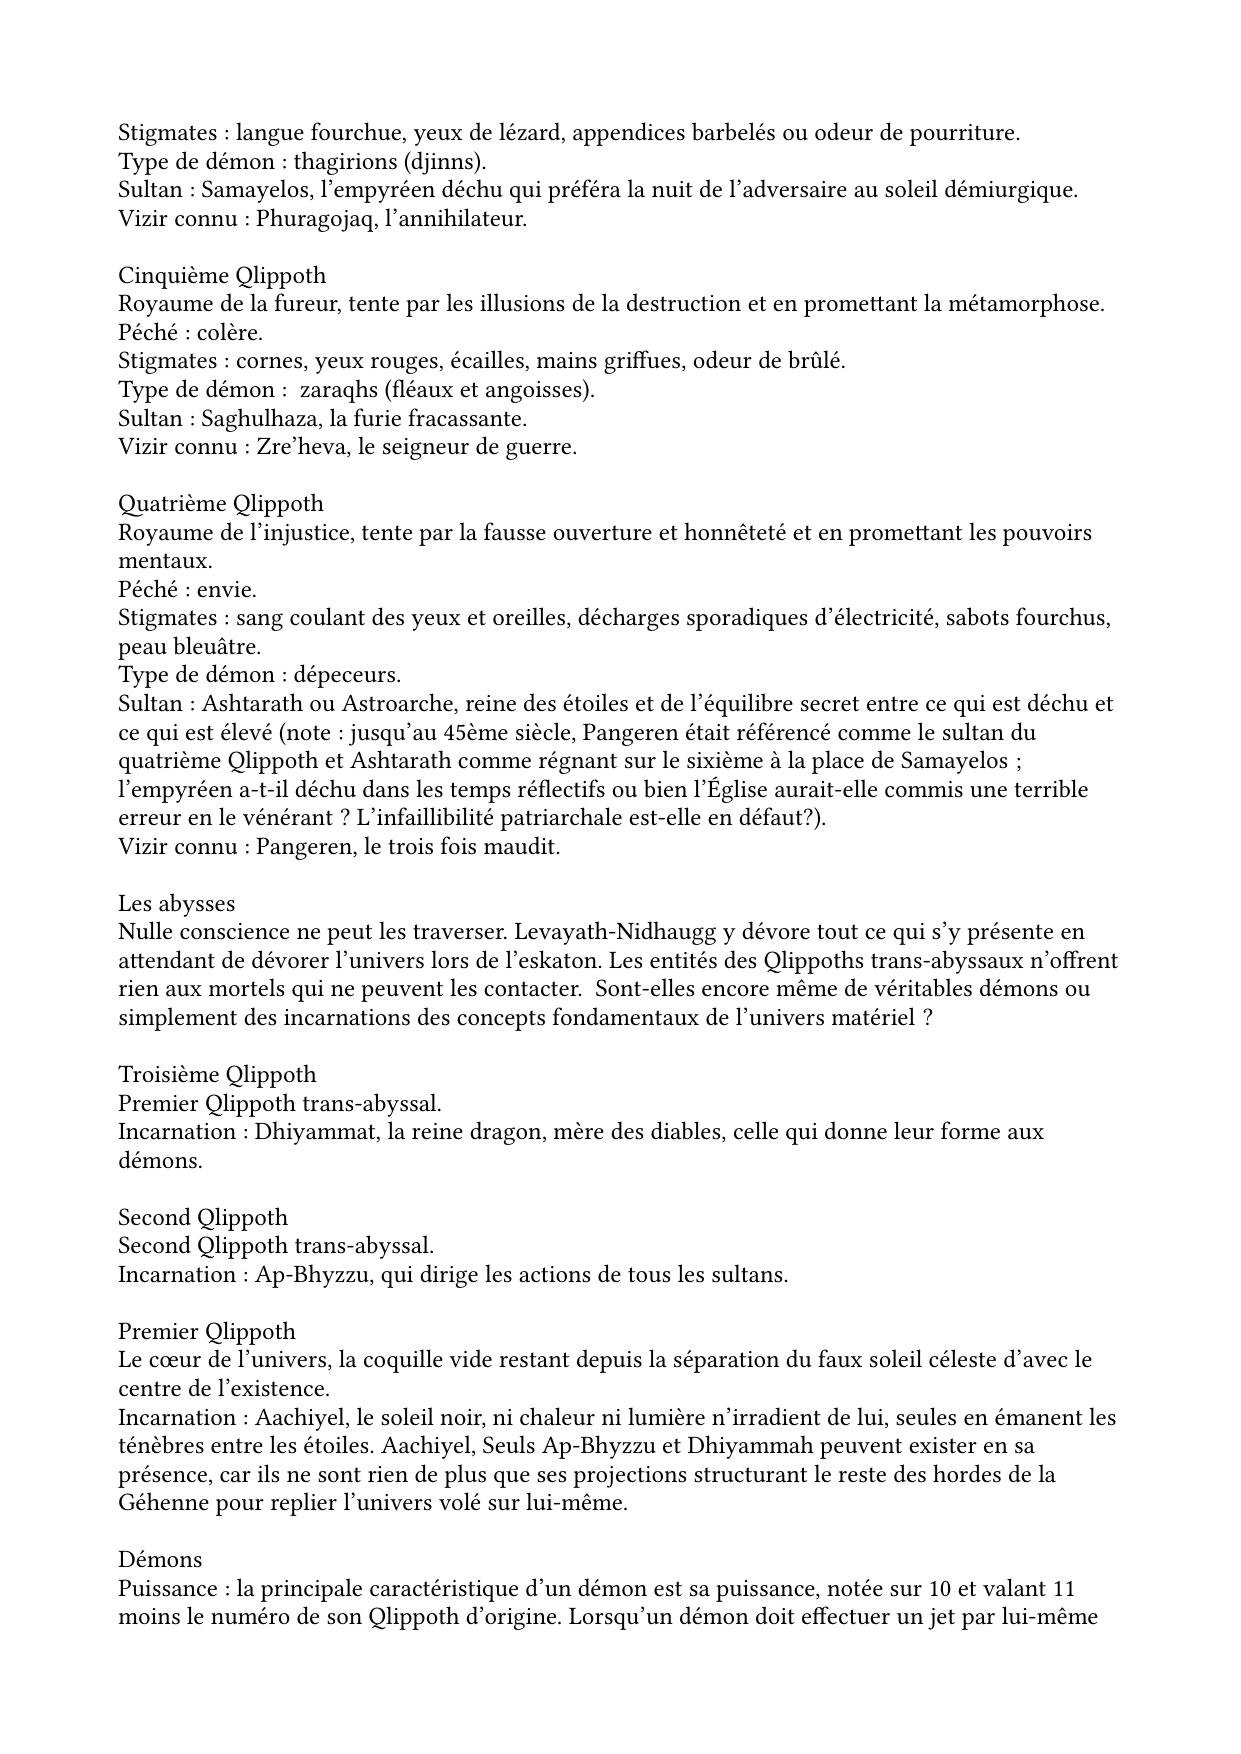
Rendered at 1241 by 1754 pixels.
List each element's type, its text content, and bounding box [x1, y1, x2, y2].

text Type de démon : zaraqhs (fléaux et angoisses). [118, 375, 1122, 403]
text Vizir connu : Zre’heva, le seigneur de guerre. [118, 432, 1122, 461]
text Incarnation : Ap-Bhyzzu, qui dirige les actions de tous les sultans. [118, 1260, 1122, 1288]
text Premier Qlippoth trans-abyssal. [118, 1088, 1122, 1117]
text Sultan : Samayelos, l’empyréen déchu qui préféra la nuit de l’adversaire au soleil démiurgique. [118, 175, 1122, 204]
text Cinquième Qlippoth [118, 261, 1122, 289]
text Les abysses [118, 889, 1122, 917]
text Péché : envie. [118, 575, 1122, 603]
text Stigmates : langue fourchue, yeux de lézard, appendices barbelés ou odeur de pourriture. [118, 118, 1122, 147]
text Nulle conscience ne peut les traverser. Levayath-Nidhaugg y dévore tout ce qui s’y présente en attendant de dévorer l’univers lors de l’eskaton. Les entités des Qlippoths trans-abyssaux n’offrent rien aux mortels qui ne peuvent les contacter. Sont-elles encore même de véritables démons ou simplement des incarnations des concepts fondamentaux de l’univers matériel ? [118, 917, 1122, 1031]
text Quatrième Qlippoth [118, 489, 1122, 518]
text Troisième Qlippoth [118, 1060, 1122, 1088]
text Stigmates : sang coulant des yeux et oreilles, décharges sporadiques d’électricité, sabots fourchus, peau bleuâtre. [118, 603, 1122, 660]
text Sultan : Ashtarath ou Astroarche, reine des étoiles et de l’équilibre secret entre ce qui est déchu et ce qui est élevé (note : jusqu’au 45ème siècle, Pangeren était référencé comme le sultan du quatrième Qlippoth et Ashtarath comme régnant sur le sixième à la place de Samayelos ; l’empyréen a-t-il déchu dans les temps réflectifs ou bien l’Église aurait-elle commis une terrible erreur en le vénérant ? L’infaillibilité patriarchale est-elle en défaut?). [118, 689, 1122, 832]
text Puissance : la principale caractéristique d’un démon est sa puissance, notée sur 10 et valant 11 moins le numéro de son Qlippoth d’origine. Lorsqu’un démon doit effectuer un jet par lui-même [118, 1574, 1122, 1631]
text Second Qlippoth [118, 1203, 1122, 1231]
text Incarnation : Aachiyel, le soleil noir, ni chaleur ni lumière n’irradient de lui, seules en émanent les ténèbres entre les étoiles. Aachiyel, Seuls Ap-Bhyzzu et Dhiyammah peuvent exister en sa présence, car ils ne sont rien de plus que ses projections structurant le reste des hordes de la Géhenne pour replier l’univers volé sur lui-même. [118, 1402, 1122, 1517]
text Sultan : Saghulhaza, la furie fracassante. [118, 403, 1122, 432]
text Vizir connu : Pangeren, le trois fois maudit. [118, 832, 1122, 860]
text Royaume de l’injustice, tente par la fausse ouverture et honnêteté et en promettant les pouvoirs mentaux. [118, 518, 1122, 575]
text Le cœur de l’univers, la coquille vide restant depuis la séparation du faux soleil céleste d’avec le centre de l’existence. [118, 1345, 1122, 1402]
text Premier Qlippoth [118, 1317, 1122, 1345]
text Vizir connu : Phuragojaq, l’annihilateur. [118, 204, 1122, 232]
text Type de démon : thagirions (djinns). [118, 147, 1122, 175]
text Démons [118, 1545, 1122, 1574]
text Royaume de la fureur, tente par les illusions de la destruction et en promettant la métamorphose. [118, 289, 1122, 318]
text Second Qlippoth trans-abyssal. [118, 1231, 1122, 1260]
text Incarnation : Dhiyammat, la reine dragon, mère des diables, celle qui donne leur forme aux démons. [118, 1117, 1122, 1174]
text Type de démon : dépeceurs. [118, 660, 1122, 689]
text Stigmates : cornes, yeux rouges, écailles, mains griffues, odeur de brûlé. [118, 346, 1122, 375]
text Péché : colère. [118, 318, 1122, 346]
